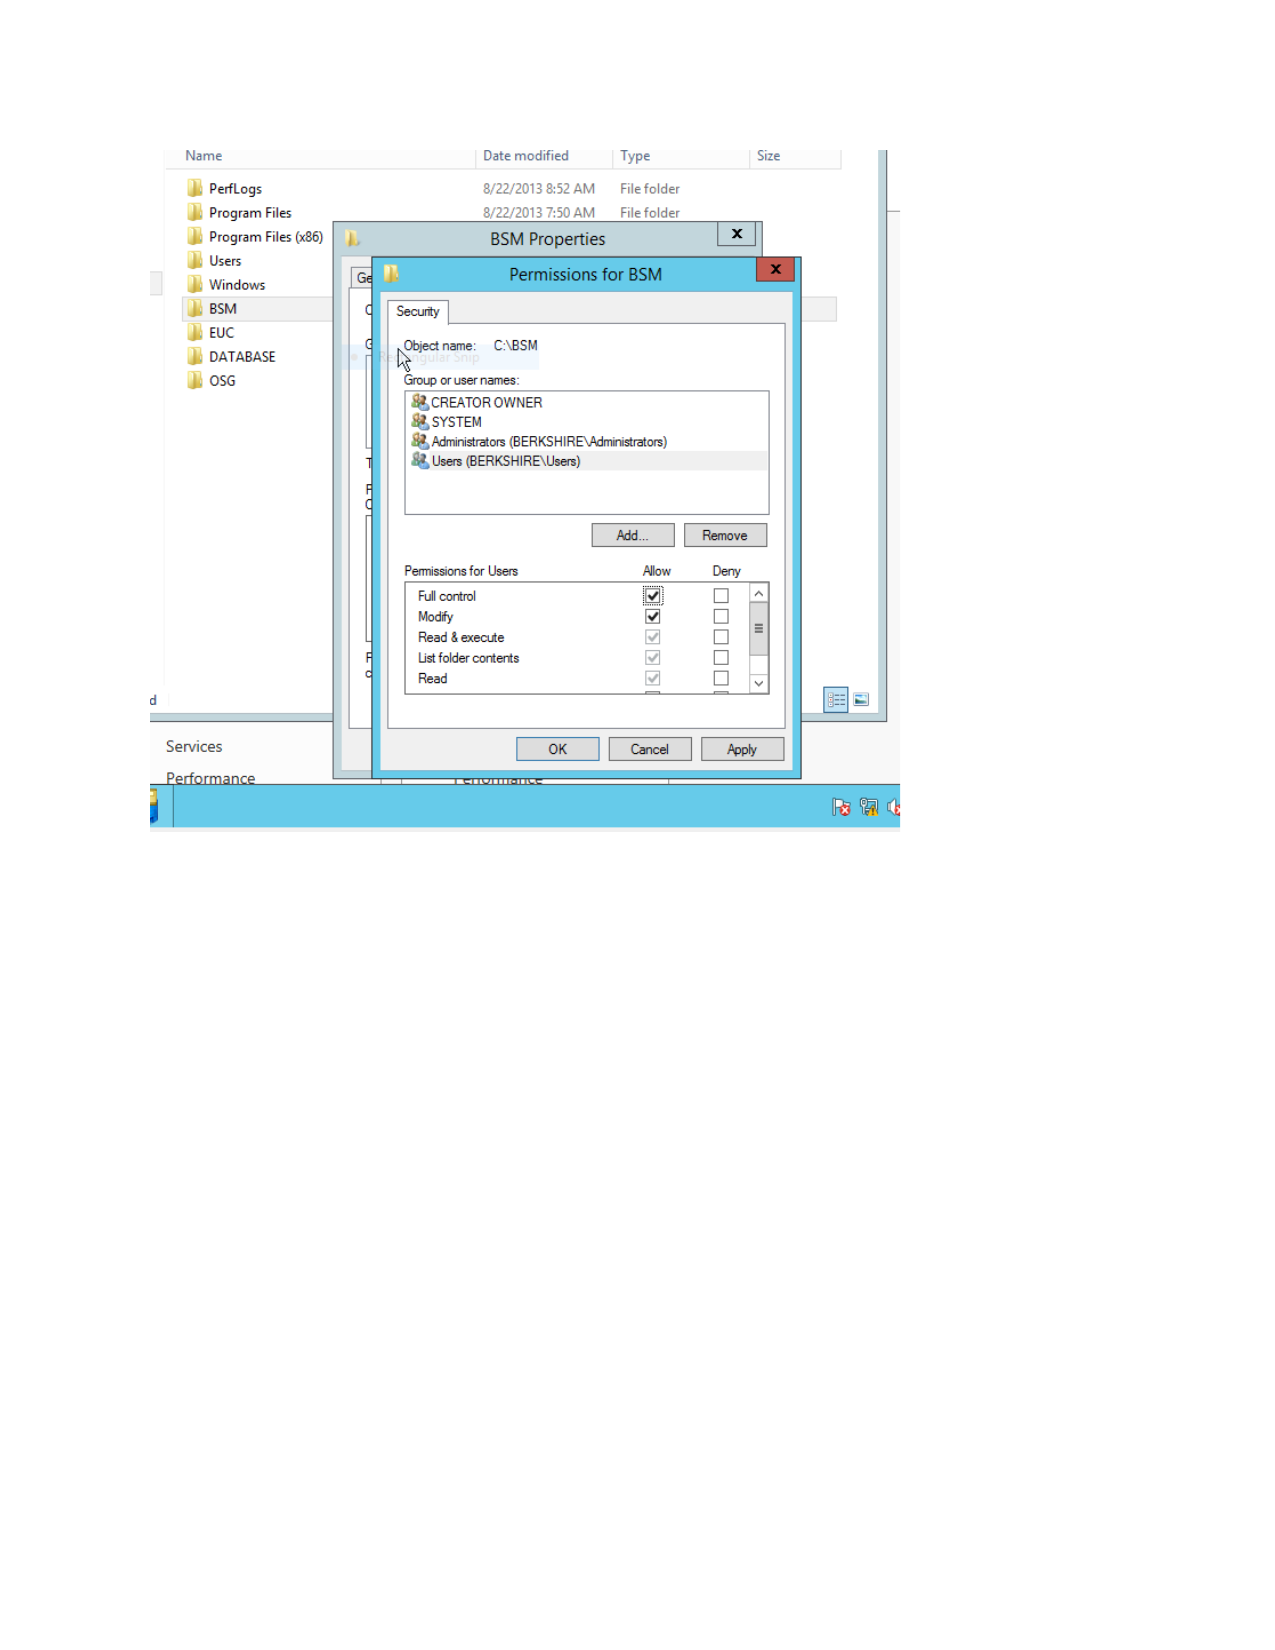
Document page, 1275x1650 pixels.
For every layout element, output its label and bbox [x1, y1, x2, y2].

picture [150, 150, 901, 832]
